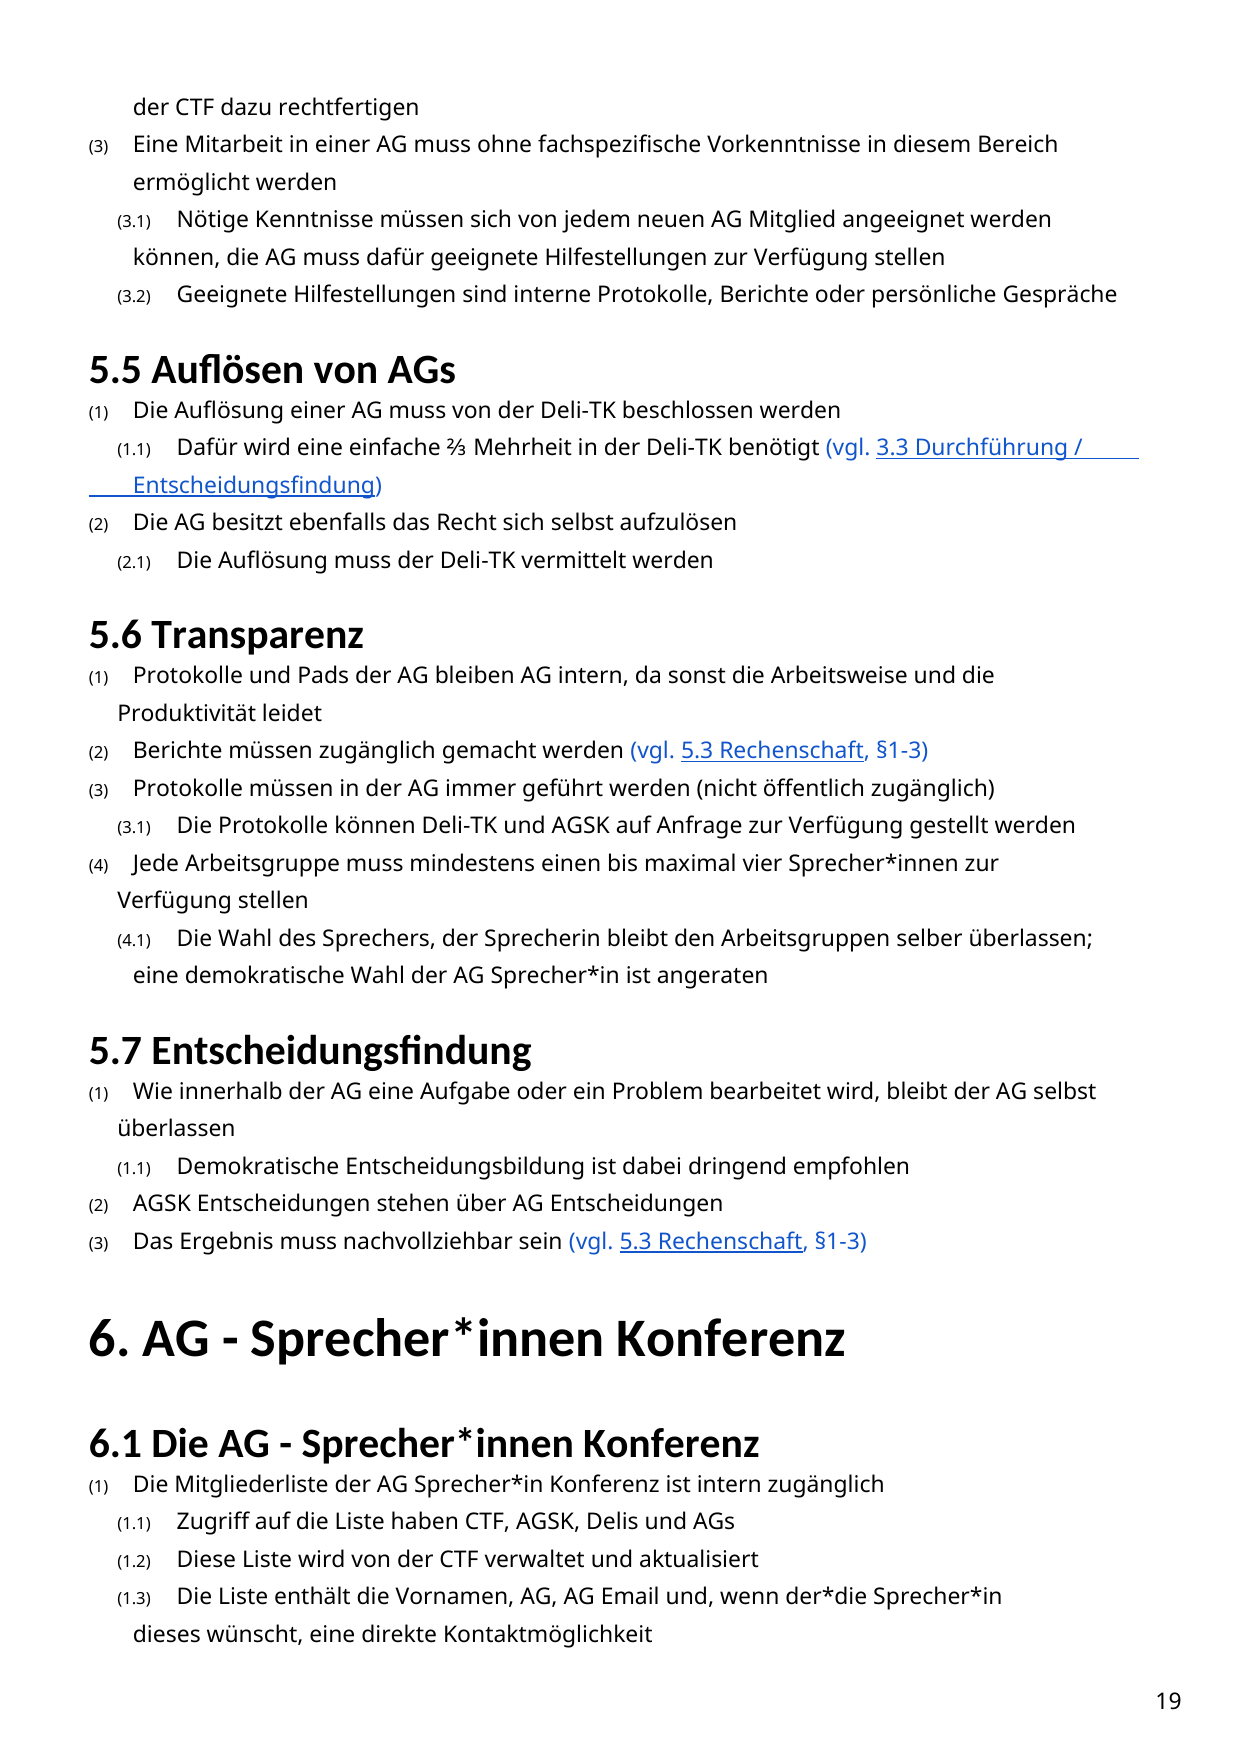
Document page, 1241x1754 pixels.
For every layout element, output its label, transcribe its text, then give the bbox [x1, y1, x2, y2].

text (1.1) Dafür wird eine einfache ⅔ Mehrheit in der Deli-TK benötigt (vgl. 3.3 Durchführung / Entscheidungsfindung) [88, 431, 1181, 500]
text (1) Wie innerhalb der AG eine Aufgabe oder ein Problem bearbeitet wird, bleibt der AG selbst überlassen [88, 1075, 1181, 1143]
text (2.1) Die Auflösung muss der Deli-TK vermittelt werden [88, 544, 1181, 575]
text (1) Die Auflösung einer AG muss von der Deli-TK beschlossen werden [88, 394, 1181, 425]
text (3) Das Ergebnis muss nachvollziehbar sein (vgl. 5.3 Rechenschaft, §1-3) [88, 1225, 1181, 1256]
text (4.1) Die Wahl des Sprechers, der Sprecherin bleibt den Arbeitsgruppen selber überlassen; eine demokratische Wahl der AG Sprecher*in ist angeraten [88, 922, 1181, 991]
text (2) Die AG besitzt ebenfalls das Recht sich selbst aufzulösen [88, 506, 1181, 538]
text (3) Protokolle müssen in der AG immer geführt werden (nicht öffentlich zugänglich) [88, 772, 1181, 803]
text (4) Jede Arbeitsgruppe muss mindestens einen bis maximal vier Sprecher*innen zur Verfügung stellen [88, 847, 1181, 916]
subtitle 5.5 Auflösen von AGs [88, 343, 1181, 394]
text (2) Berichte müssen zugänglich gemacht werden (vgl. 5.3 Rechenschaft, §1-3) [88, 734, 1181, 766]
subtitle 6.1 Die AG - Sprecher*innen Konferenz [88, 1417, 1181, 1468]
subtitle 5.7 Entscheidungsfindung [88, 1024, 1181, 1075]
text (1) Protokolle und Pads der AG bleiben AG intern, da sonst die Arbeitsweise und die Produktivität leidet [88, 659, 1181, 728]
text (2) AGSK Entscheidungen stehen über AG Entscheidungen [88, 1187, 1181, 1218]
text der CTF dazu rechtfertigen [88, 91, 1181, 122]
text (3.2) Geeignete Hilfestellungen sind interne Protokolle, Berichte oder persönliche Gespräche [88, 278, 1181, 310]
subtitle 5.6 Transparenz [88, 608, 1181, 659]
text (1.1) Zugriff auf die Liste haben CTF, AGSK, Delis und AGs [88, 1505, 1181, 1536]
text (3.1) Die Protokolle können Deli-TK und AGSK auf Anfrage zur Verfügung gestellt werden [88, 809, 1181, 841]
text (1) Die Mitgliederliste der AG Sprecher*in Konferenz ist intern zugänglich [88, 1468, 1181, 1499]
subtitle 6. AG - Sprecher*innen Konferenz [88, 1304, 1181, 1370]
text (1.1) Demokratische Entscheidungsbildung ist dabei dringend empfohlen [88, 1150, 1181, 1181]
text (3) Eine Mitarbeit in einer AG muss ohne fachspezifische Vorkenntnisse in diesem Bereich ermöglicht werden [88, 128, 1181, 197]
text (1.3) Die Liste enthält die Vornamen, AG, AG Email und, wenn der*die Sprecher*in dieses wünscht, eine direkte Kontaktmöglichkeit [88, 1580, 1181, 1649]
text (1.2) Diese Liste wird von der CTF verwaltet und aktualisiert [88, 1543, 1181, 1574]
text (3.1) Nötige Kenntnisse müssen sich von jedem neuen AG Mitglied angeeignet werden können, die AG muss dafür geeignete Hilfestellungen zur Verfügung stellen [88, 203, 1181, 272]
